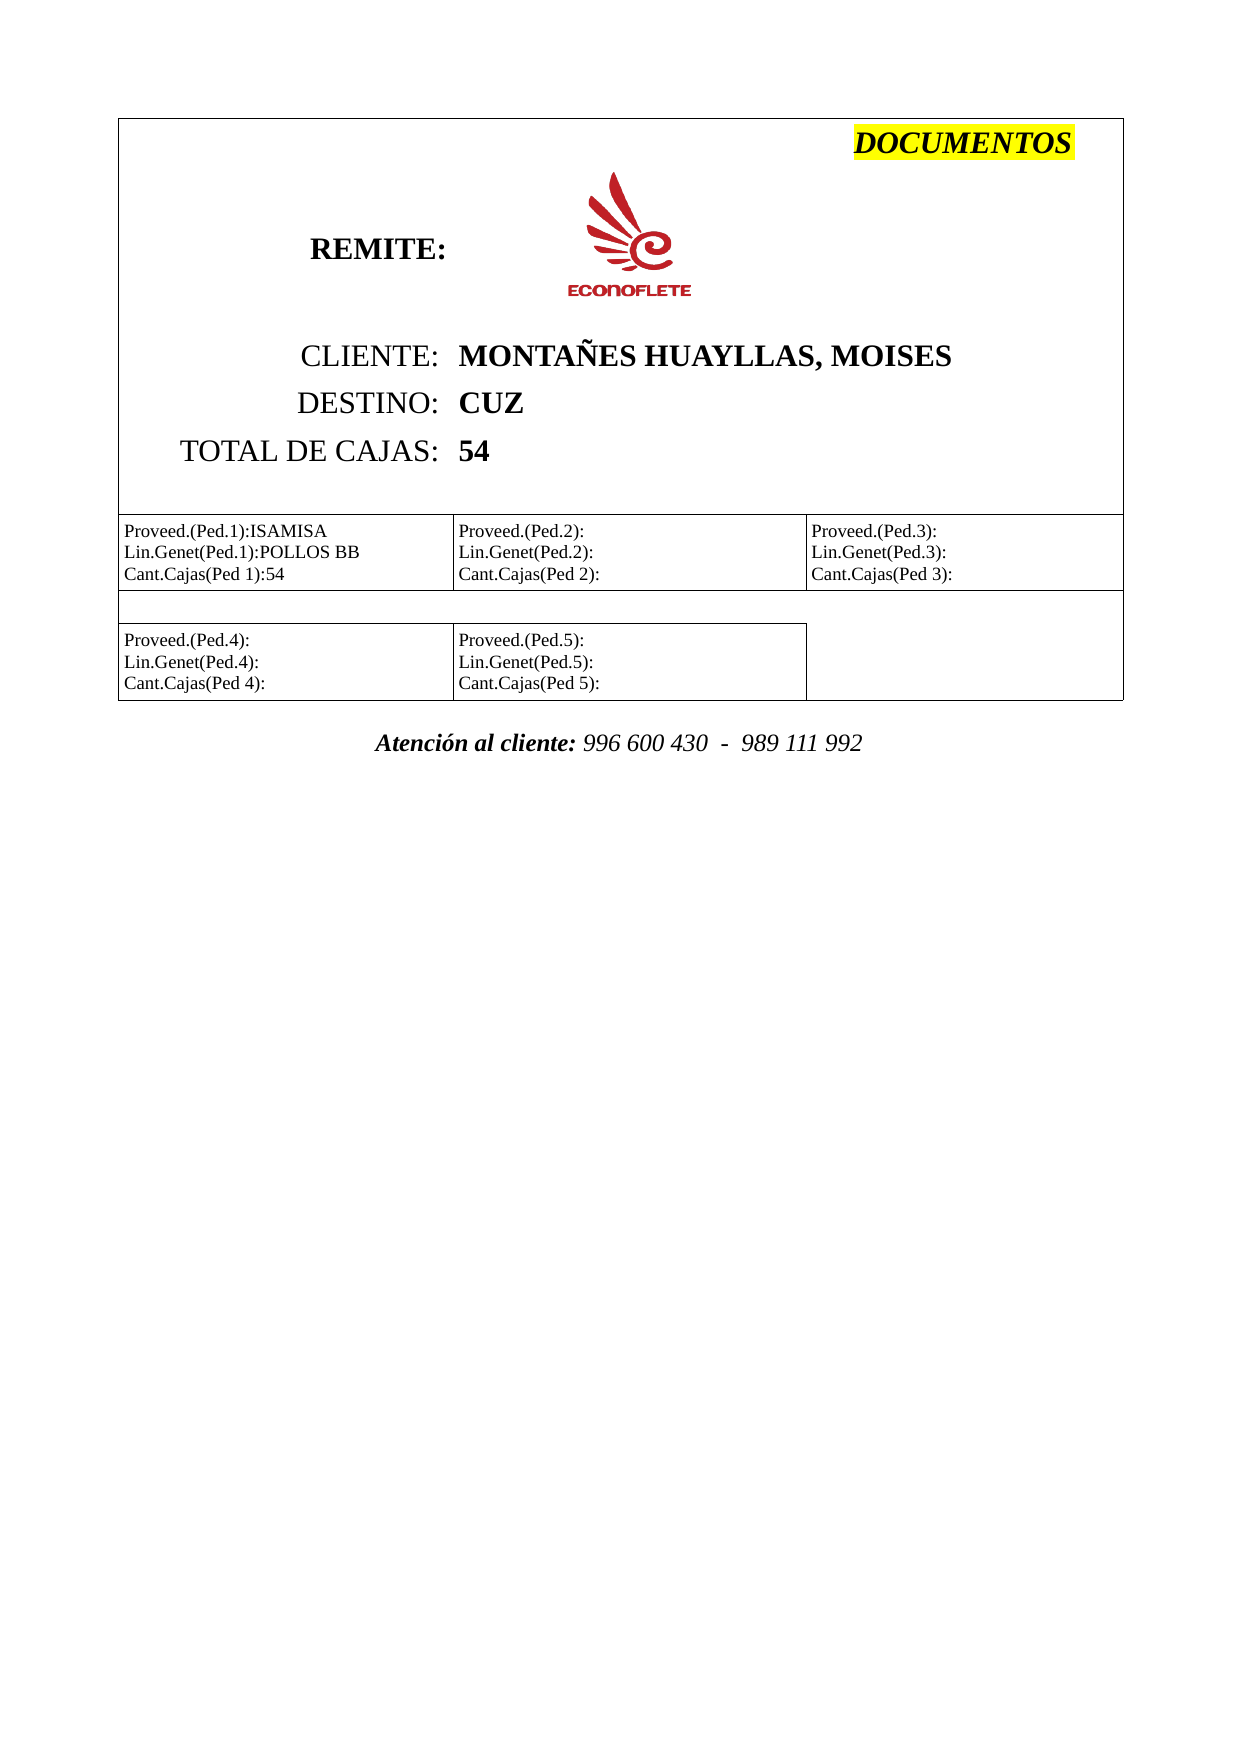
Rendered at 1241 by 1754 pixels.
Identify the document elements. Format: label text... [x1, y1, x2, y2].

table_cell Proveed.(Ped.1):ISAMISA Lin.Genet(Ped.1):POLLOS BB Cant.Cajas(Ped 1):54 [119, 515, 453, 590]
table_cell Proveed.(Ped.3): Lin.Genet(Ped.3): Cant.Cajas(Ped 3): [807, 515, 1123, 590]
table_cell [806, 474, 1123, 514]
text Atención al cliente: 996 600 430 - 989 111 992 [118, 728, 1122, 757]
table_cell TOTAL DE CAJAS: [119, 426, 453, 474]
table_cell [806, 591, 1123, 623]
table_cell [806, 166, 1123, 332]
table_cell [453, 166, 806, 332]
table_cell REMITE: [119, 166, 453, 332]
table_cell [807, 623, 1123, 699]
table_cell CUZ [453, 379, 806, 426]
table_cell [119, 474, 453, 514]
table_cell Proveed.(Ped.2): Lin.Genet(Ped.2): Cant.Cajas(Ped 2): [454, 515, 806, 590]
table_cell CLIENTE: [119, 332, 453, 379]
table_cell 54 [453, 426, 1123, 474]
picture [552, 171, 707, 297]
table_cell [806, 379, 1123, 426]
table_cell DESTINO: [119, 379, 453, 426]
table_cell [453, 474, 806, 514]
table_cell [119, 591, 453, 623]
table_cell MONTAÑES HUAYLLAS, MOISES [453, 332, 1123, 379]
table_cell Proveed.(Ped.4): Lin.Genet(Ped.4): Cant.Cajas(Ped 4): [119, 624, 453, 699]
table_cell [453, 591, 806, 623]
table_header [119, 119, 453, 166]
table_header [453, 119, 806, 166]
table_header DOCUMENTOS [806, 119, 1123, 166]
table_cell Proveed.(Ped.5): Lin.Genet(Ped.5): Cant.Cajas(Ped 5): [454, 624, 806, 699]
